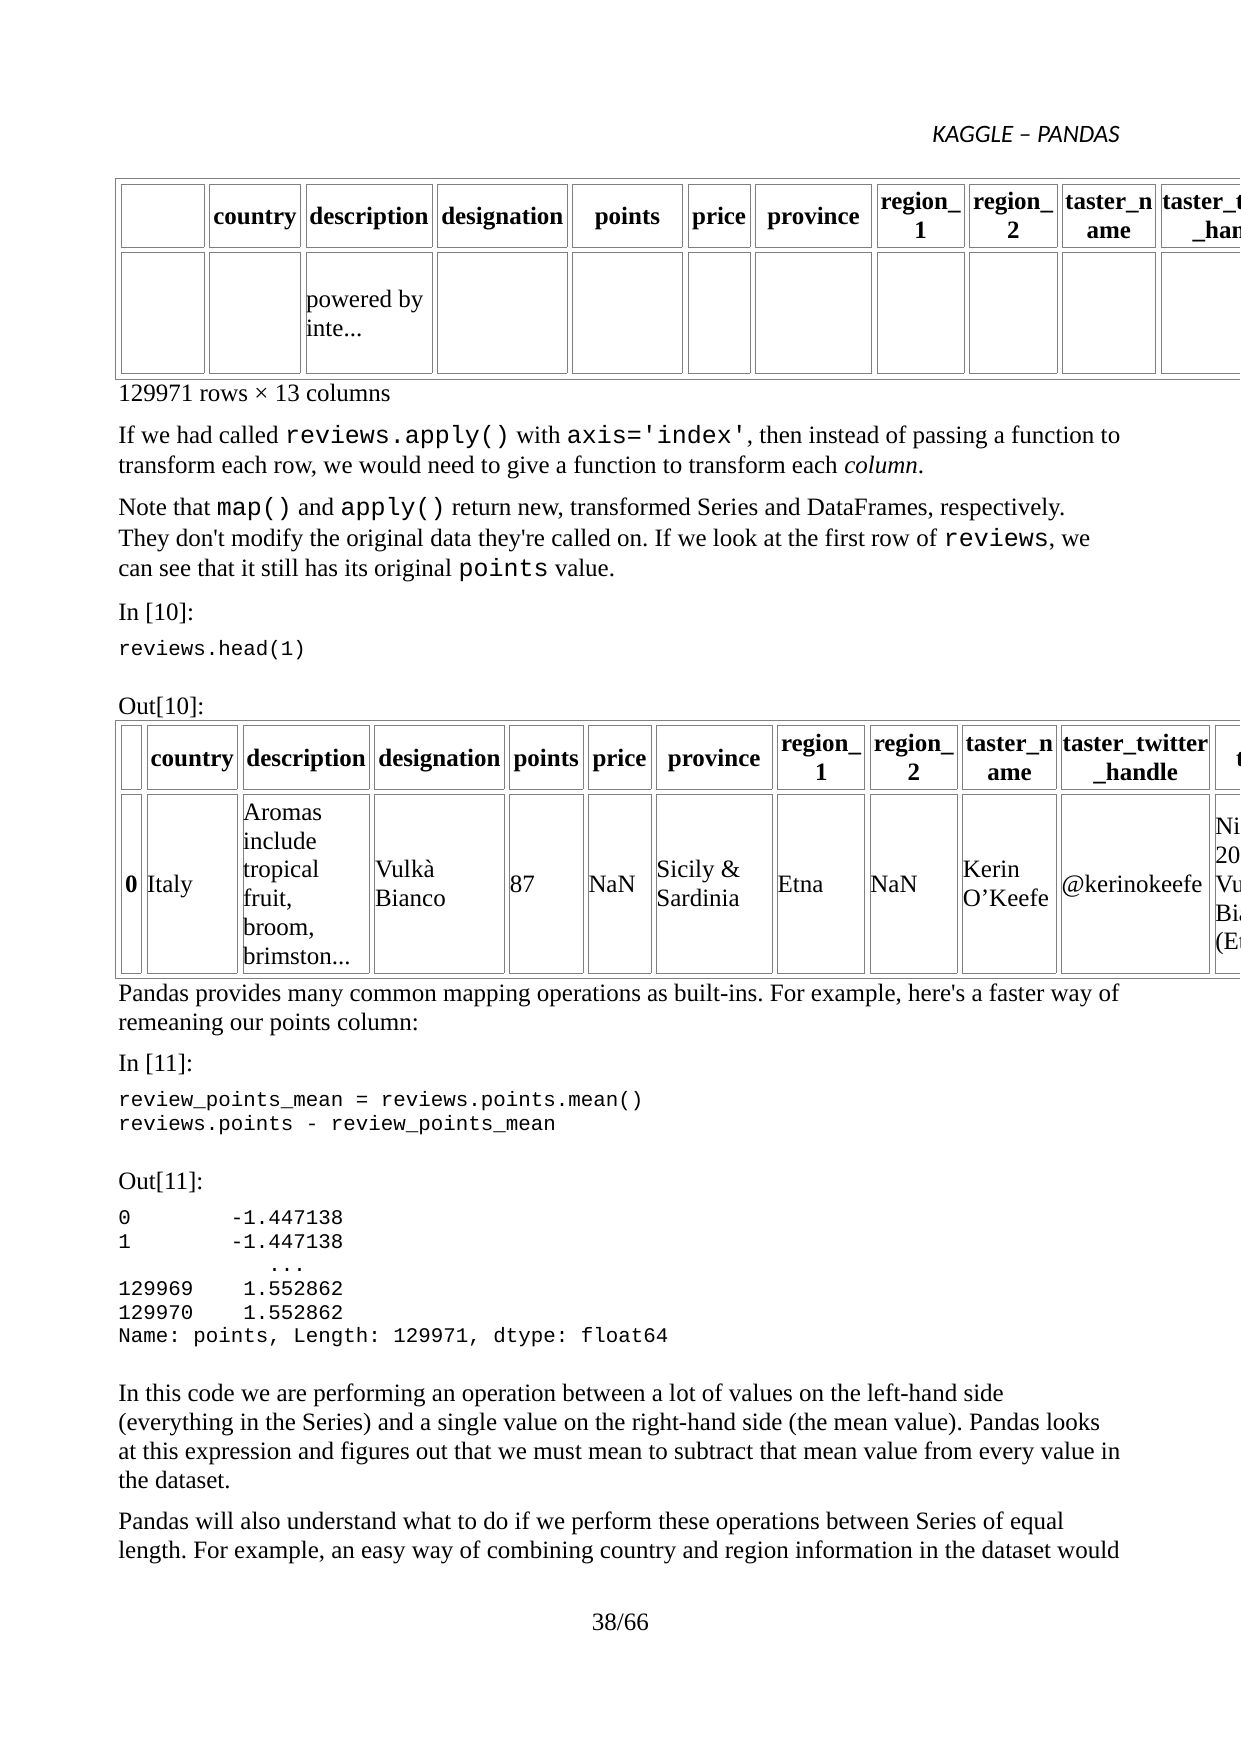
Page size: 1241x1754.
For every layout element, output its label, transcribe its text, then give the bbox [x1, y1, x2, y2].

table_cell [967, 247, 1059, 373]
text ... [118, 1254, 1122, 1278]
table_header description [240, 721, 372, 789]
table_cell 87 [507, 789, 585, 972]
text Out[11]: [118, 1166, 1122, 1195]
table_header taster_twitter_handle [1162, 185, 1240, 247]
table_header region_1 [874, 179, 967, 247]
table_header taster_twitter_handle [1158, 179, 1240, 247]
table_header region_2 [967, 179, 1059, 247]
table_cell powered by inte... [303, 247, 435, 373]
text review_points_mean = reviews.points.mean() [118, 1089, 1122, 1113]
table_header region_2 [867, 721, 960, 789]
table_header [118, 721, 144, 789]
text In this code we are performing an operation between a lot of values on the left-hand side (everything in the Series) and a single value on the right-hand side (the mean value). Pandas looks at this expression and figures out that we must mean to subtract that mean value from every value in the dataset. [118, 1378, 1122, 1493]
table_cell [1059, 247, 1158, 373]
text Pandas provides many common mapping operations as built-ins. For example, here's a faster way of remeaning our points column: [118, 979, 1122, 1035]
table_cell @vossroger [1158, 247, 1240, 373]
text Name: points, Length: 129971, dtype: float64 [118, 1325, 1122, 1349]
table_cell Nicosia 2013 Vulkà Bianco (Etna) [1212, 789, 1240, 972]
table_cell NaN [867, 789, 960, 972]
table_header description [303, 179, 435, 247]
table_cell Kerin O’Keefe [960, 789, 1058, 972]
table_header points [570, 179, 685, 247]
table_cell [753, 247, 874, 373]
table_cell Sicily & Sardinia [653, 789, 774, 972]
text In [10]: [118, 597, 1122, 626]
text In [11]: [118, 1048, 1122, 1077]
table_header taster_twitter_handle [1059, 721, 1212, 789]
text 129971 rows × 13 columns [118, 380, 1122, 407]
text 0 -1.447138 [118, 1207, 1122, 1231]
table_cell Etna [775, 789, 867, 972]
table_header points [507, 721, 585, 789]
table_cell [570, 247, 685, 373]
text reviews.head(1) [118, 638, 1122, 662]
table_header title [1212, 721, 1240, 789]
table_header [122, 185, 204, 247]
table_header country [206, 179, 303, 247]
table_header taster_name [960, 721, 1058, 789]
table_cell Italy [144, 789, 240, 972]
table_header price [685, 179, 753, 247]
text 1 -1.447138 [118, 1231, 1122, 1254]
text Out[10]: [118, 691, 1122, 720]
text Note that map() and apply() return new, transformed Series and DataFrames, respectively. They don't modify the original data they're called on. If we look at the first row of reviews, we can see that it still has its original points value. [118, 492, 1122, 584]
table_header province [653, 721, 774, 789]
table_header price [585, 721, 653, 789]
table_header region_1 [775, 721, 867, 789]
text 129970 1.552862 [118, 1302, 1122, 1325]
table_cell @vossroger [1162, 253, 1240, 373]
text reviews.points - review_points_mean [118, 1113, 1122, 1136]
table_header designation [372, 721, 507, 789]
table_cell [685, 247, 753, 373]
table_cell [435, 247, 569, 373]
table_cell [206, 247, 303, 373]
table_header designation [435, 179, 569, 247]
table_cell @kerinokeefe [1059, 789, 1212, 972]
table_header [118, 179, 206, 247]
text Pandas will also understand what to do if we perform these operations between Series of equal length. For example, an easy way of combining country and region information in the dataset would [118, 1506, 1122, 1563]
table_cell NaN [585, 789, 653, 972]
table_cell [874, 247, 967, 373]
table_header title [1216, 726, 1240, 789]
text 129969 1.552862 [118, 1278, 1122, 1302]
table_header [122, 726, 141, 789]
table_cell Vulkà Bianco [372, 789, 507, 972]
table_header province [753, 179, 874, 247]
text If we had called reviews.apply() with axis='index', then instead of passing a function to transform each row, we would need to give a function to transform each column. [118, 420, 1122, 479]
table_cell Nicosia 2013 Vulkà Bianco (Etna) [1216, 795, 1240, 972]
table_header taster_name [1059, 179, 1158, 247]
table_cell 0 [118, 789, 144, 972]
table_header country [144, 721, 240, 789]
table_cell Aromas include tropical fruit, broom, brimston... [240, 789, 372, 972]
table_cell [118, 247, 206, 373]
